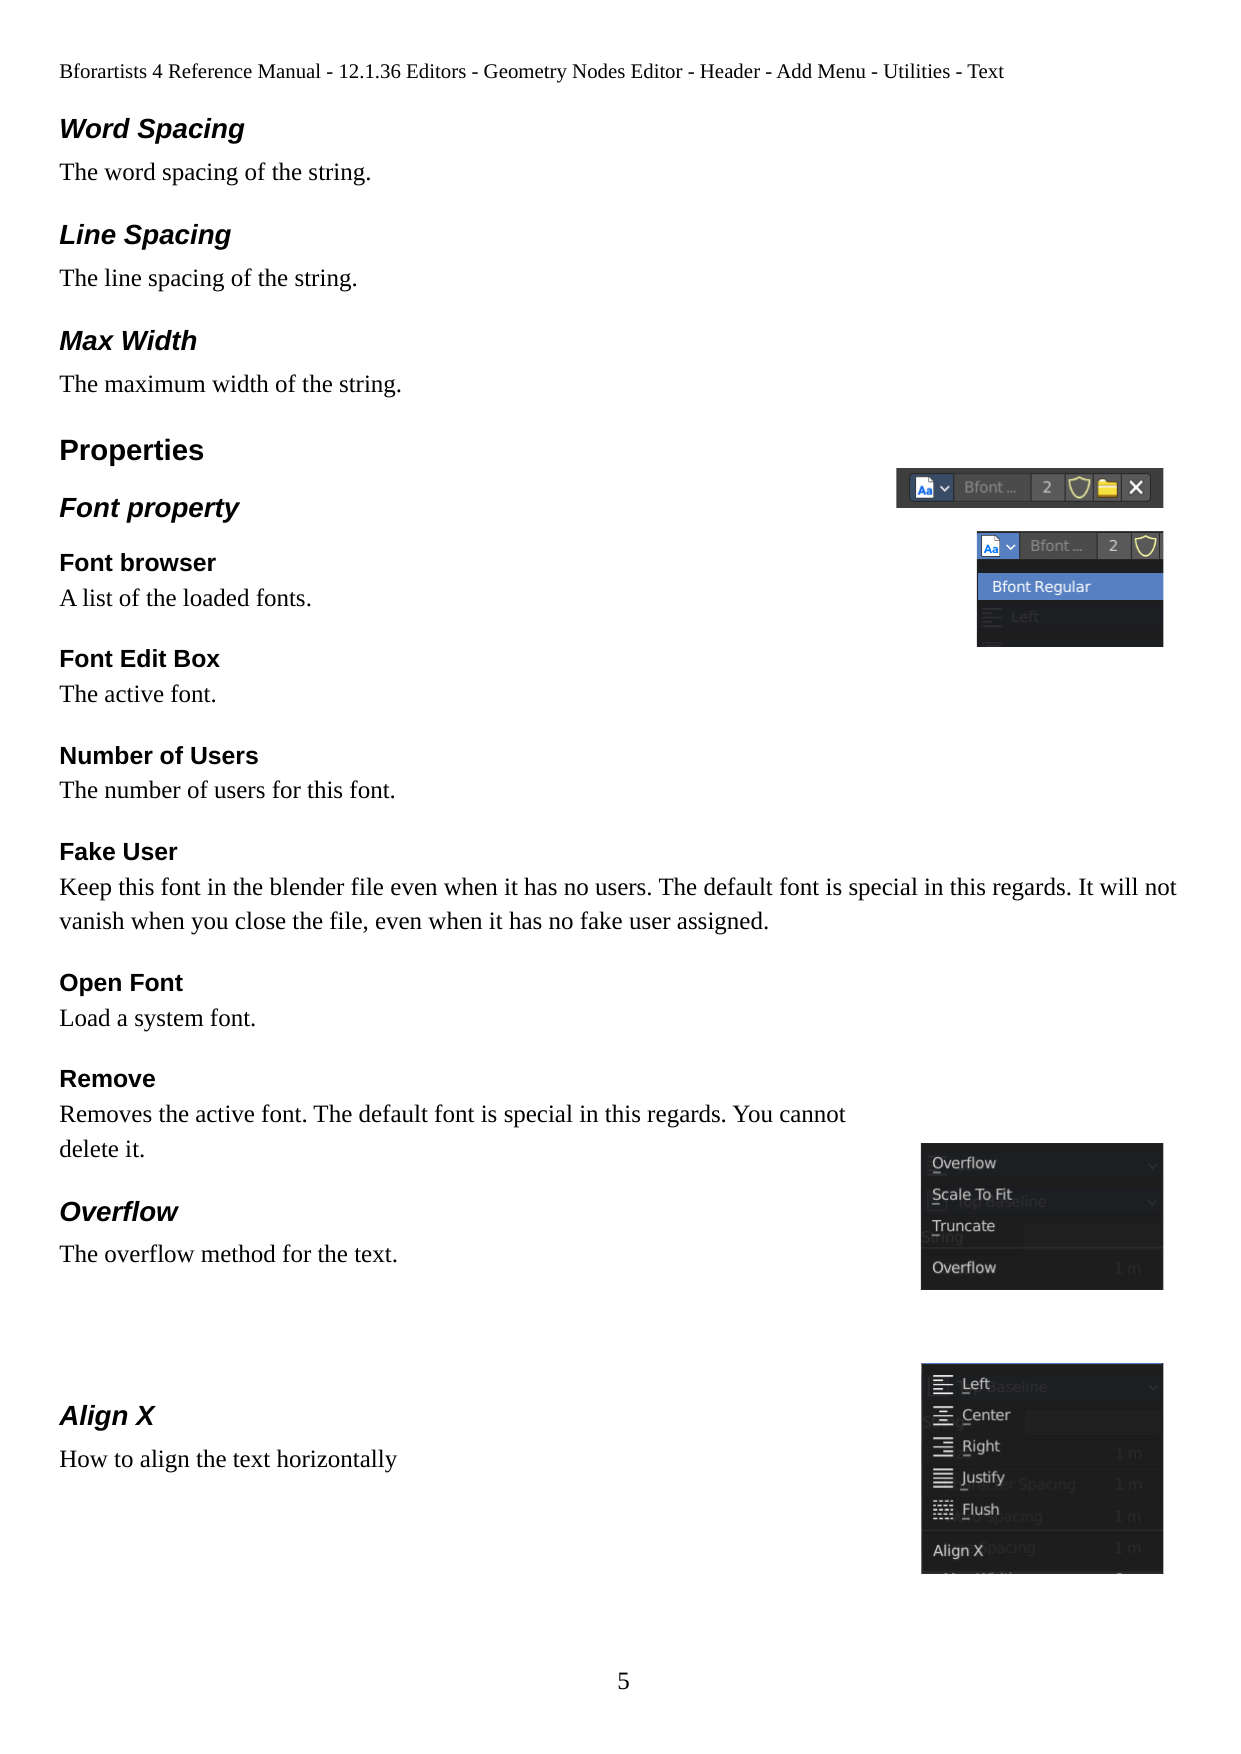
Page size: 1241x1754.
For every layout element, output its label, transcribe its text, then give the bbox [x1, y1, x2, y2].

text Load a system font. [59, 1003, 1181, 1032]
picture [921, 1363, 1164, 1574]
subtitle Word Spacing [59, 113, 1181, 144]
subtitle Remove [59, 1064, 1181, 1093]
picture [920, 1143, 1164, 1290]
subtitle Number of Users [59, 741, 1181, 769]
subtitle Properties [59, 432, 1181, 466]
text Removes the active font. The default font is special in this regards. You cannot delete it. [59, 1099, 1181, 1162]
subtitle Font property [59, 491, 1181, 523]
text The active font. [59, 679, 1181, 708]
text The word spacing of the string. [59, 157, 1181, 186]
subtitle Font Edit Box [59, 644, 1181, 673]
subtitle [1164, 1195, 1181, 1227]
text How to align the text horizontally [59, 1444, 921, 1472]
subtitle Font browser [59, 548, 976, 577]
subtitle Fake User [59, 837, 1181, 866]
text The overflow method for the text. [59, 1239, 920, 1268]
picture [976, 531, 1164, 647]
subtitle Align X [59, 1399, 921, 1431]
text The number of users for this font. [59, 776, 1181, 804]
subtitle [1164, 548, 1181, 577]
subtitle Line Spacing [59, 218, 1181, 250]
text The line spacing of the string. [59, 263, 1181, 292]
text The maximum width of the string. [59, 369, 1181, 398]
text A list of the loaded fonts. [59, 583, 976, 612]
picture [896, 468, 1164, 508]
subtitle Max Width [59, 324, 1181, 356]
subtitle Open Font [59, 968, 1181, 997]
text Keep this font in the blender file even when it has no users. The default font is special in this regards. It will not vanish when you close the file, even when it has no fake user assigned. [59, 872, 1181, 935]
subtitle [1164, 1399, 1181, 1431]
subtitle Overflow [59, 1195, 920, 1227]
